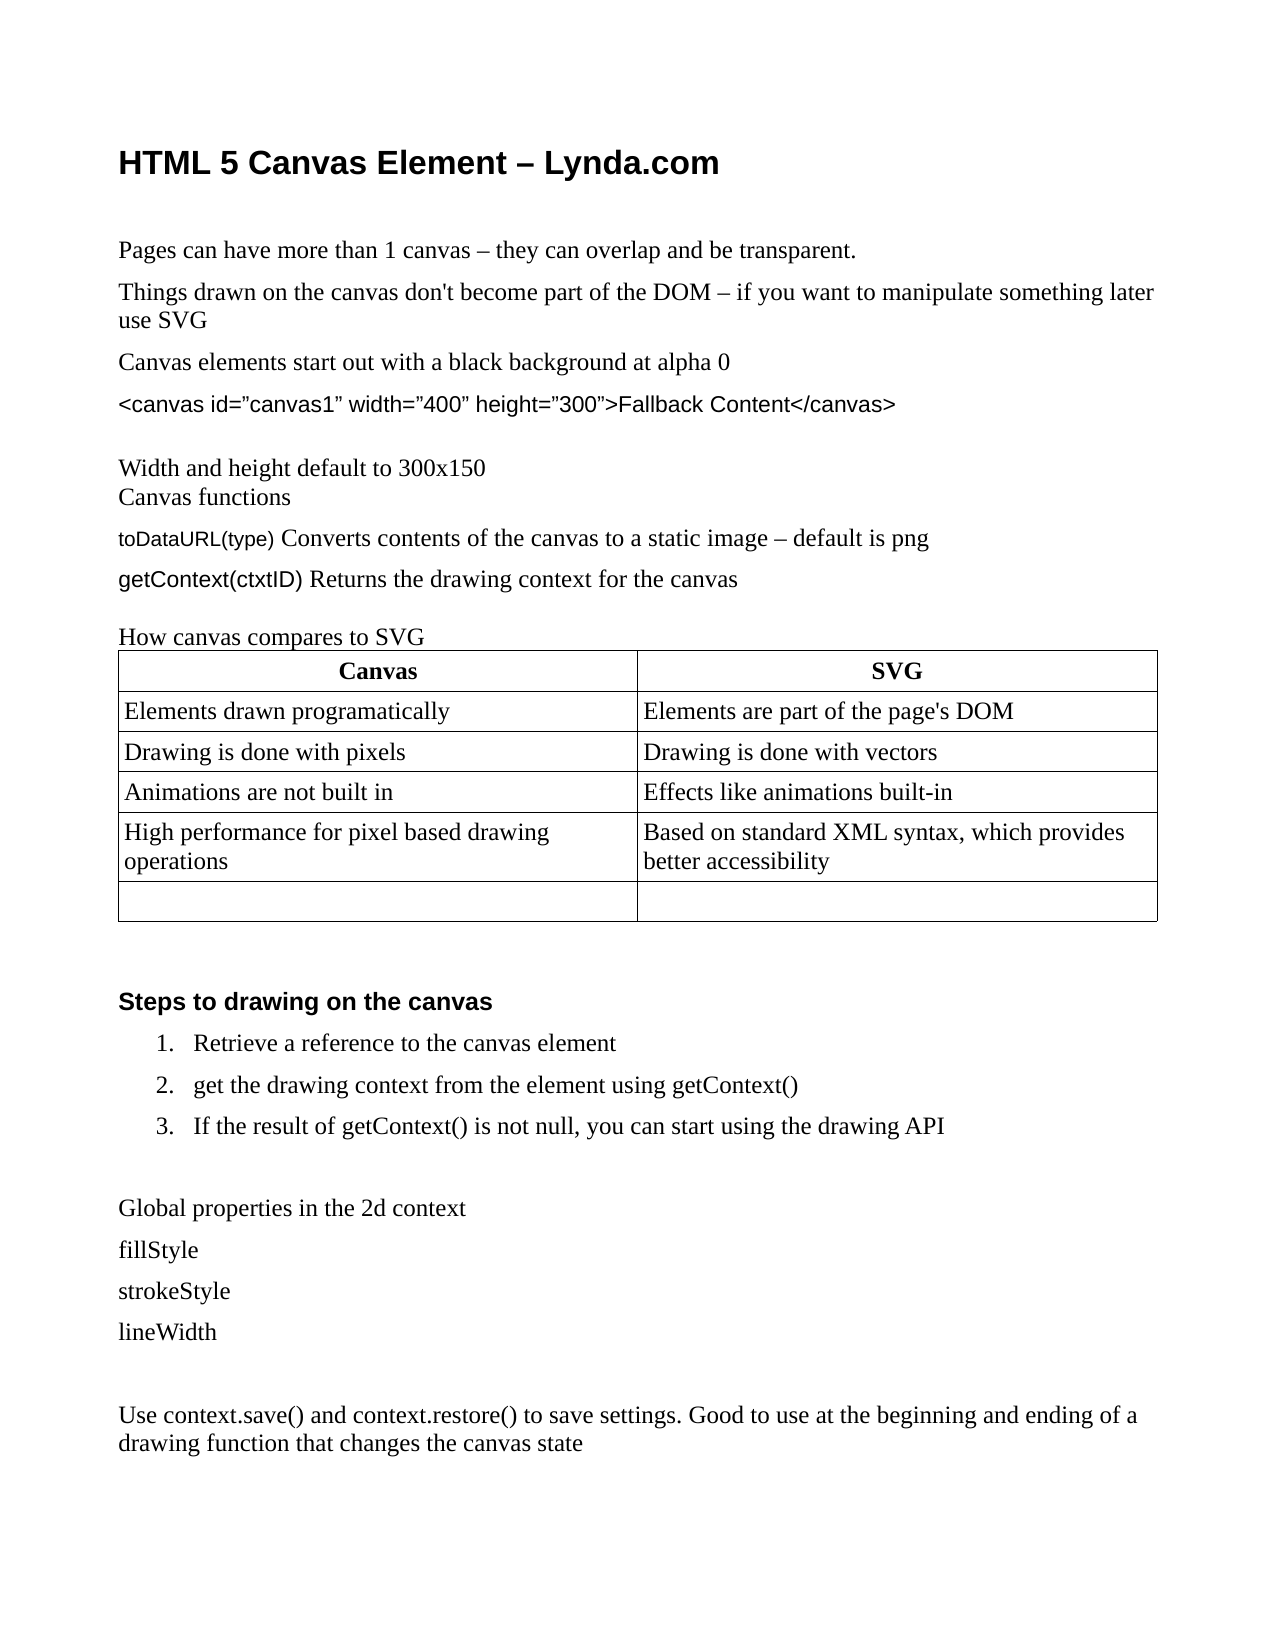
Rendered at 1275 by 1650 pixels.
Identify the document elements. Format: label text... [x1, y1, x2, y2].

table_header Canvas [119, 651, 637, 691]
text <canvas id=”canvas1” width=”400” height=”300”>Fallback Content</canvas> [118, 391, 1157, 417]
text How canvas compares to SVG [118, 622, 1157, 650]
text Canvas elements start out with a black background at alpha 0 [118, 347, 1157, 376]
table_cell Drawing is done with vectors [638, 732, 1157, 771]
text Use context.save() and context.restore() to save settings. Good to use at the beginning and ending of a drawing function that changes the canvas state [118, 1400, 1157, 1457]
text strokeStyle [118, 1276, 1157, 1305]
text lineWidth [118, 1317, 1157, 1346]
table_cell [638, 882, 1157, 921]
table_cell Elements drawn programatically [119, 692, 637, 731]
text toDataURL(type) Converts contents of the canvas to a static image – default is png [118, 523, 1157, 552]
list get the drawing context from the element using getContext() [156, 1070, 1157, 1098]
table_cell Based on standard XML syntax, which provides better accessibility [638, 813, 1157, 881]
list Retrieve a reference to the canvas element [156, 1028, 1157, 1057]
table_cell Animations are not built in [119, 772, 637, 812]
text Canvas functions [118, 482, 1157, 510]
table_cell Drawing is done with pixels [119, 732, 637, 771]
subtitle HTML 5 Canvas Element – Lynda.com [118, 143, 1157, 182]
table_header SVG [638, 651, 1157, 691]
subtitle Steps to drawing on the canvas [118, 987, 1157, 1016]
text getContext(ctxtID) Returns the drawing context for the canvas [118, 564, 1157, 593]
table_cell [119, 882, 637, 921]
text Pages can have more than 1 canvas – they can overlap and be transparent. [118, 236, 1157, 264]
text Global properties in the 2d context [118, 1193, 1157, 1222]
text fillStyle [118, 1235, 1157, 1263]
list If the result of getContext() is not null, you can start using the drawing API [156, 1111, 1157, 1140]
text Width and height default to 300x150 [118, 453, 1157, 482]
table_cell Effects like animations built-in [638, 772, 1157, 812]
table_cell Elements are part of the page's DOM [638, 692, 1157, 731]
table_cell High performance for pixel based drawing operations [119, 813, 637, 881]
text Things drawn on the canvas don't become part of the DOM – if you want to manipulate something later use SVG [118, 277, 1157, 334]
